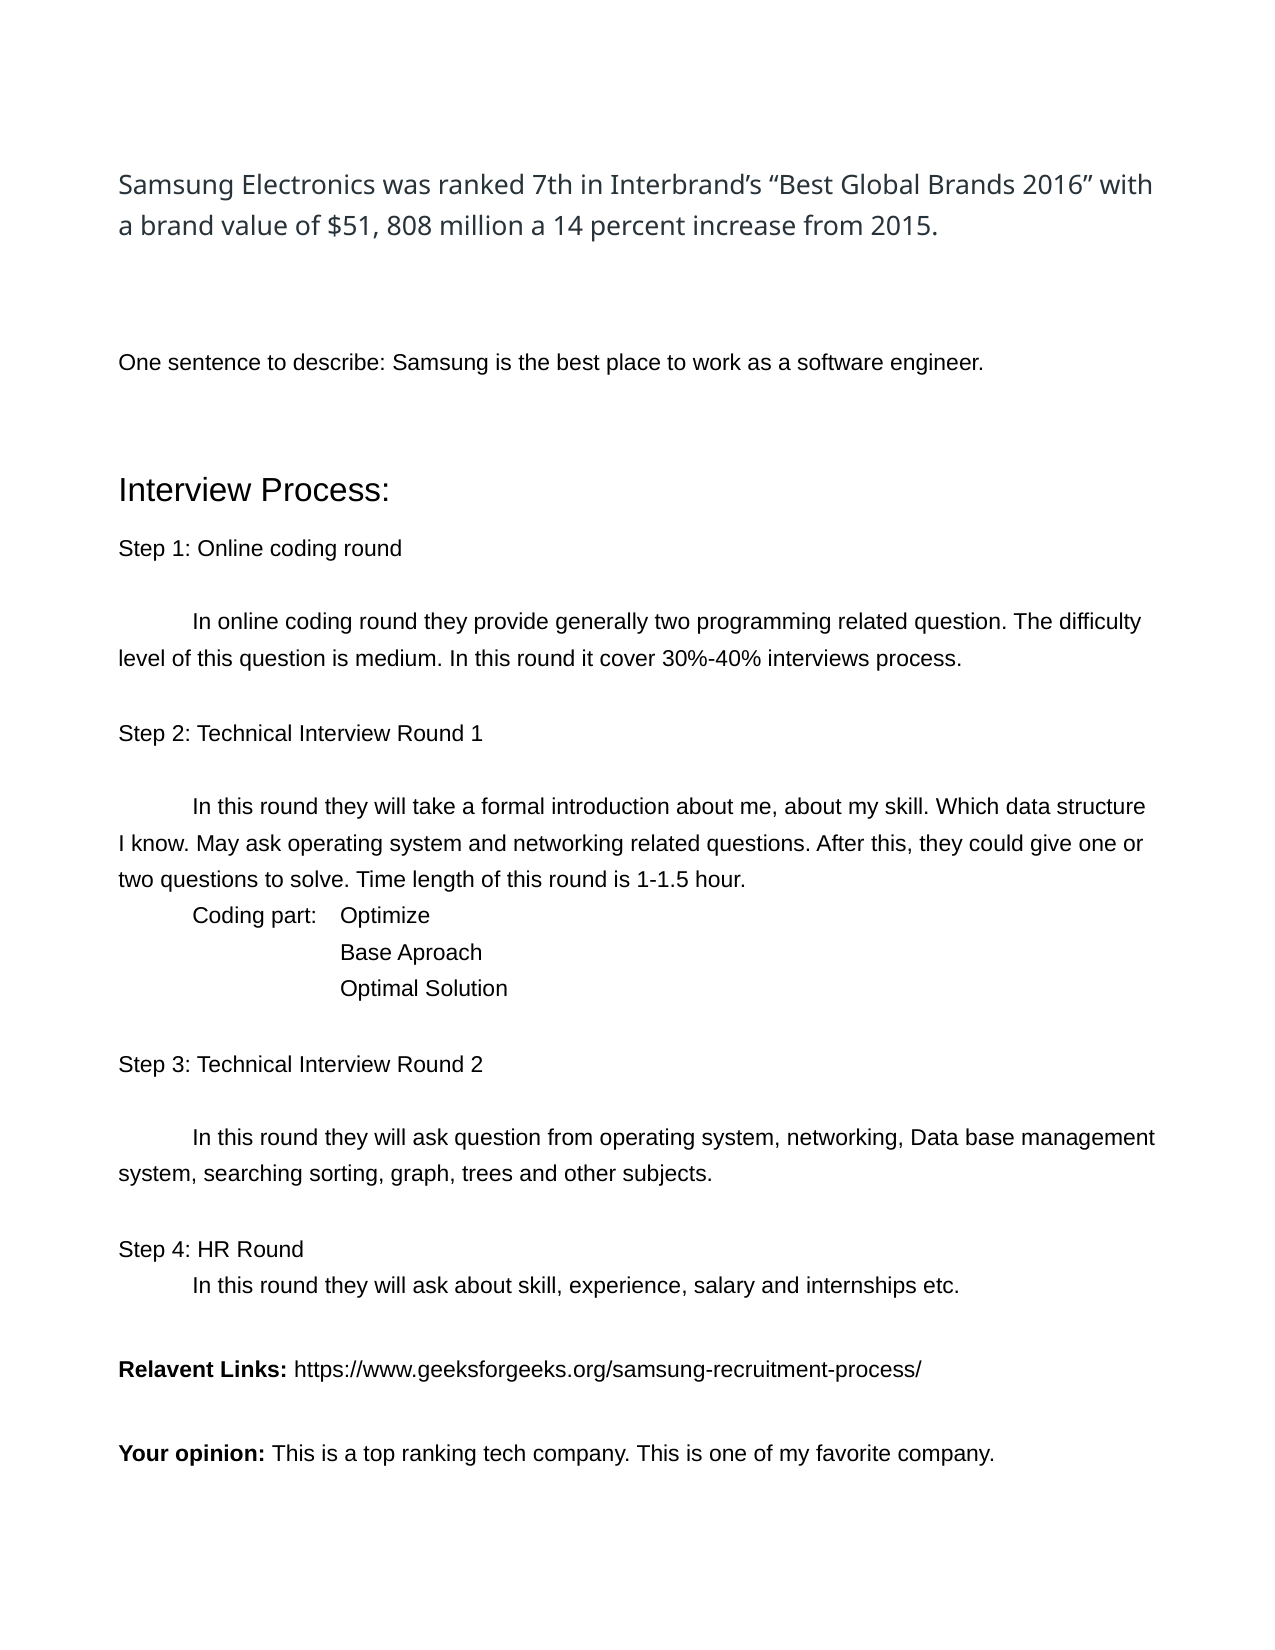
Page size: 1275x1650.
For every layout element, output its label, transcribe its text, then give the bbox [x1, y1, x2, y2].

text Step 3: Technical Interview Round 2 [118, 1051, 1157, 1077]
text Step 1: Online coding round [118, 535, 1157, 562]
text In this round they will take a formal introduction about me, about my skill. Which data structure I know. May ask operating system and networking related questions. After this, they could give one or two questions to solve. Time length of this round is 1-1.5 hour. [118, 793, 1157, 892]
text Your opinion: This is a top ranking tech company. This is one of my favorite company. [118, 1440, 1157, 1466]
text Step 2: Technical Interview Round 1 [118, 720, 1157, 747]
text Samsung Electronics was ranked 7th in Interbrand’s “Best Global Brands 2016” with a brand value of $51, 808 million a 14 percent increase from 2015. [118, 166, 1157, 243]
text Step 4: HR Round [118, 1236, 1157, 1262]
subtitle Interview Process: [118, 470, 1157, 508]
text In this round they will ask question from operating system, networking, Data base management system, searching sorting, graph, trees and other subjects. [118, 1123, 1157, 1186]
text In this round they will ask about skill, experience, salary and internships etc. [118, 1272, 1157, 1298]
text Relavent Links: https://www.geeksforgeeks.org/samsung-recruitment-process/ [118, 1356, 1157, 1382]
text Coding part: Optimize [118, 902, 1157, 928]
text In online coding round they provide generally two programming related question. The difficulty level of this question is medium. In this round it cover 30%-40% interviews process. [118, 608, 1157, 671]
text One sentence to describe: Samsung is the best place to work as a software engineer. [118, 348, 1157, 375]
text Base Aproach [118, 938, 1157, 965]
text Optimal Solution [118, 975, 1157, 1001]
